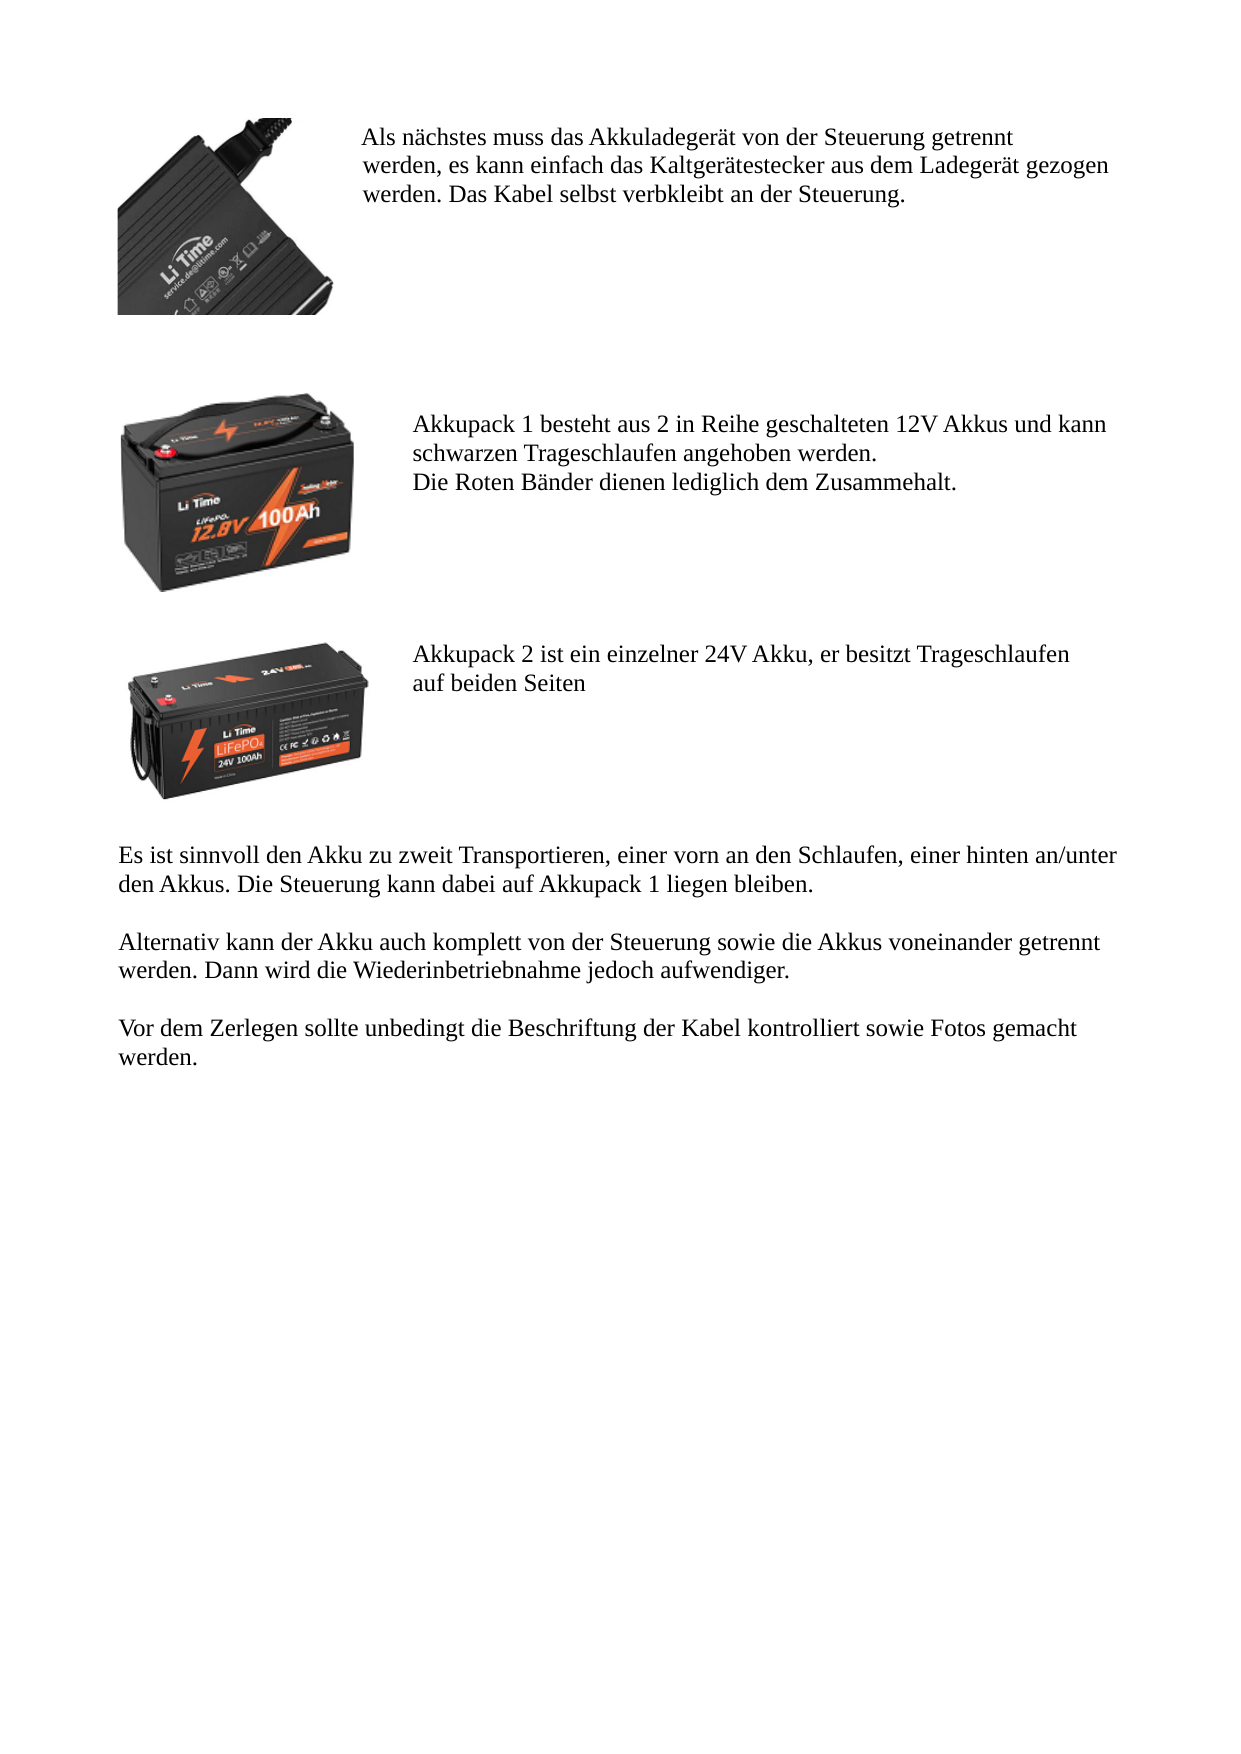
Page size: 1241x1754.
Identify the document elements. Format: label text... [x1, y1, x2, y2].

text werden. Das Kabel selbst verbkleibt an der Steuerung. [350, 179, 1122, 208]
text Akkupack 2 ist ein einzelner 24V Akku, er besitzt Trageschlaufen [372, 639, 1122, 668]
text Als nächstes muss das Akkuladegerät von der Steuerung getrennt [350, 122, 1122, 150]
text Vor dem Zerlegen sollte unbedingt die Beschriftung der Kabel kontrolliert sowie Fotos gemacht werden. [118, 1013, 1122, 1070]
picture [117, 118, 350, 315]
text werden, es kann einfach das Kaltgerätestecker aus dem Ladegerät gezogen [350, 150, 1122, 179]
text Akkupack 1 besteht aus 2 in Reihe geschalteten 12V Akkus und kann [354, 409, 1122, 438]
text auf beiden Seiten [372, 668, 1122, 697]
text schwarzen Trageschlaufen angehoben werden. [354, 438, 1122, 467]
picture [120, 639, 372, 805]
text Alternativ kann der Akku auch komplett von der Steuerung sowie die Akkus voneinander getrennt werden. Dann wird die Wiederinbetriebnahme jedoch aufwendiger. [118, 927, 1122, 984]
text Es ist sinnvoll den Akku zu zweit Transportieren, einer vorn an den Schlaufen, einer hinten an/unter den Akkus. Die Steuerung kann dabei auf Akkupack 1 liegen bleiben. [118, 840, 1122, 898]
picture [120, 393, 354, 592]
text Die Roten Bänder dienen lediglich dem Zusammehalt. [354, 467, 1122, 495]
